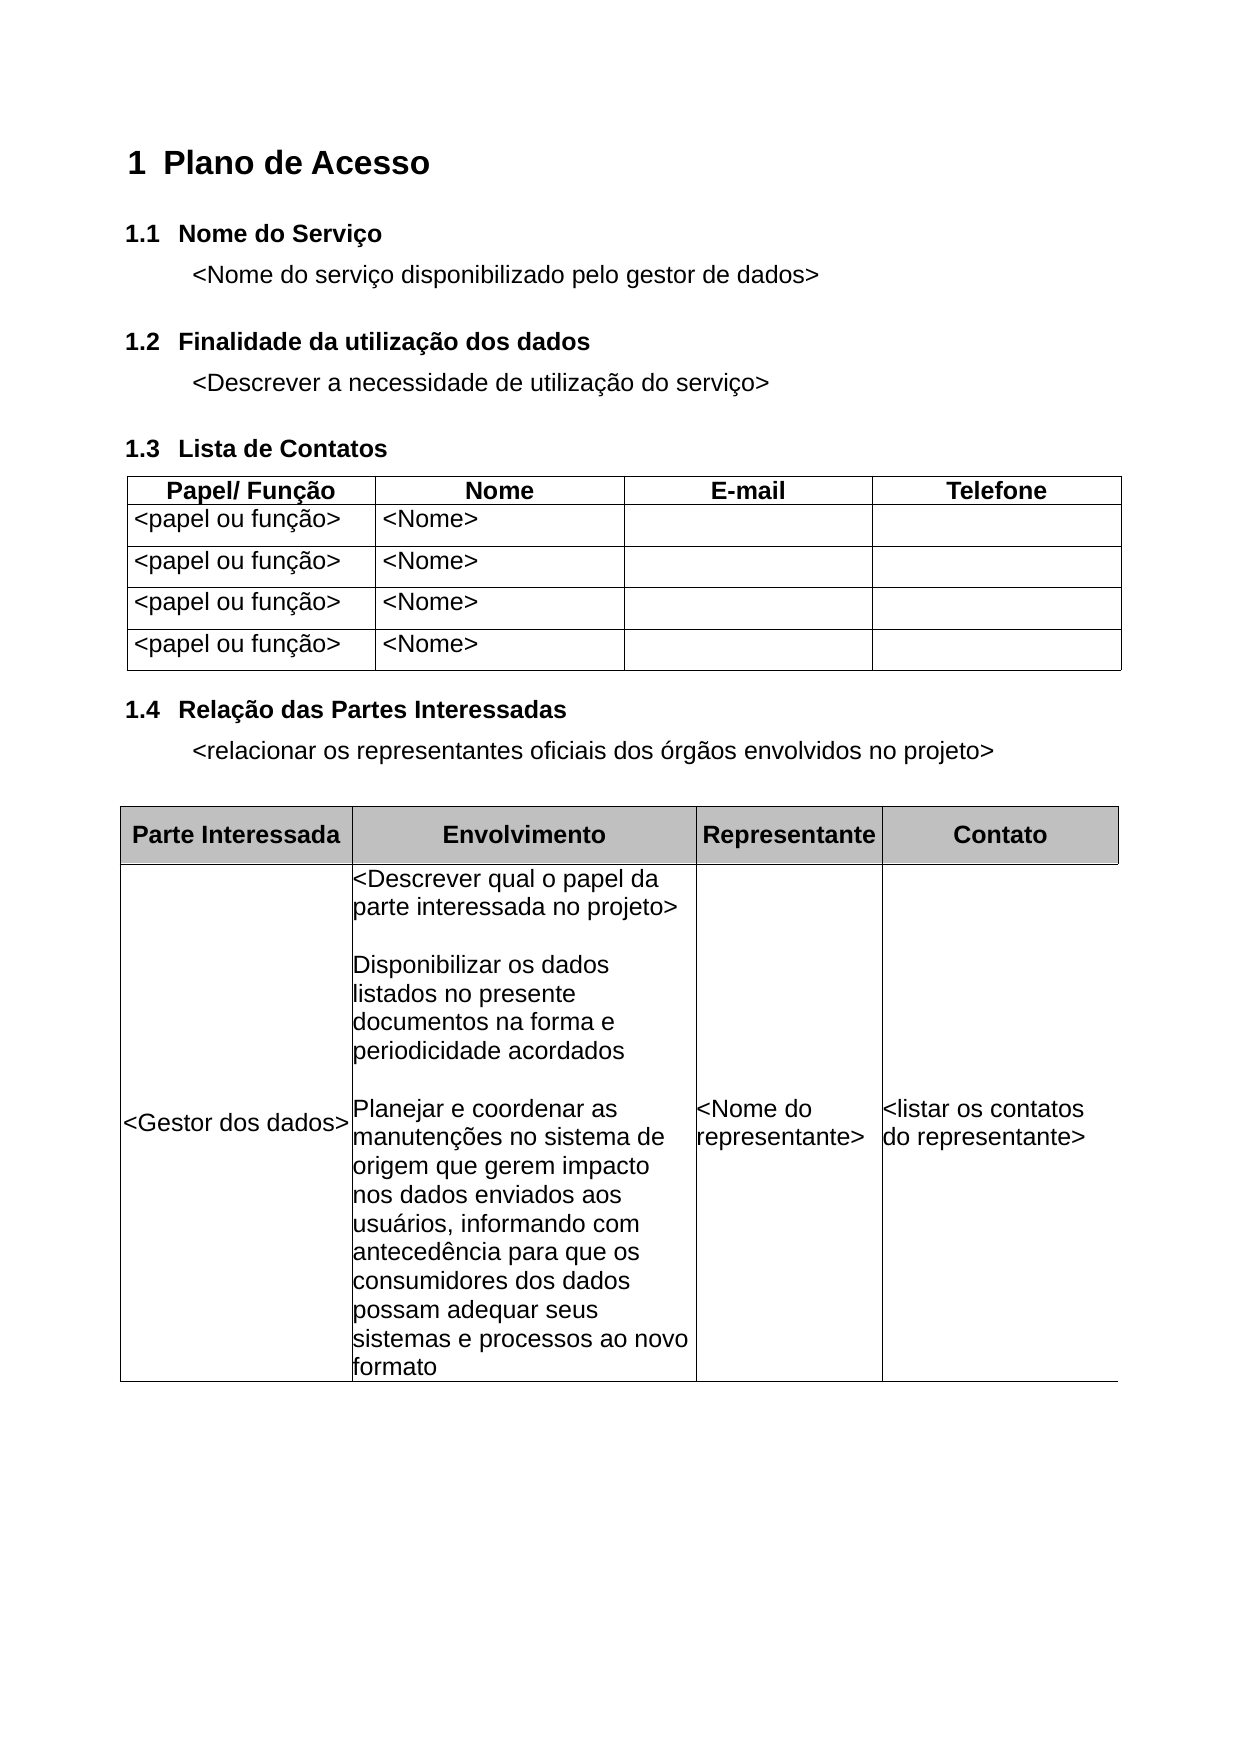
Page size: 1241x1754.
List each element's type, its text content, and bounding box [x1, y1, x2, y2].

table_header Nome [376, 477, 624, 504]
table_cell <Nome> [376, 588, 624, 628]
table_cell [625, 588, 872, 628]
table_cell [873, 505, 1121, 546]
table_cell [873, 588, 1121, 628]
table_header Parte Interessada [121, 807, 352, 863]
table_cell <Descrever qual o papel da parte interessada no projeto> Disponibilizar os dados listados no presente documentos na forma e periodicidade acordados Planejar e coordenar as manutenções no sistema de origem que gerem impacto nos dados enviados aos usuários, informando com antecedência para que os consumidores dos dados possam adequar seus sistemas e processos ao novo formato [353, 865, 696, 1381]
table_cell <Nome> [376, 505, 624, 546]
table_cell <Gestor dos dados> [121, 865, 352, 1381]
text <Descrever a necessidade de utilização do serviço> [118, 368, 1122, 397]
table_cell <papel ou função> [128, 505, 375, 546]
table_cell <Nome> [376, 630, 624, 670]
subtitle Finalidade da utilização dos dados [118, 327, 1122, 356]
text <relacionar os representantes oficiais dos órgãos envolvidos no projeto> [118, 736, 1122, 765]
table_cell <Nome> [376, 547, 624, 587]
table_cell [873, 547, 1121, 587]
subtitle Plano de Acesso [118, 143, 1122, 182]
table_header Envolvimento [353, 807, 696, 863]
table_cell <Nome do representante> [697, 865, 882, 1381]
table_cell <papel ou função> [128, 630, 375, 670]
table_header Papel/ Função [128, 477, 375, 504]
subtitle Relação das Partes Interessadas [118, 695, 1122, 724]
text <Nome do serviço disponibilizado pelo gestor de dados> [118, 261, 1122, 289]
table_header E-mail [625, 477, 872, 504]
table_header Representante [697, 807, 882, 863]
table_cell <papel ou função> [128, 588, 375, 628]
subtitle Lista de Contatos [118, 434, 1122, 463]
table_cell <papel ou função> [128, 547, 375, 587]
table_cell [625, 630, 872, 670]
table_header Telefone [873, 477, 1121, 504]
table_header Contato [883, 807, 1118, 863]
table_cell <listar os contatos do representante> [883, 865, 1118, 1381]
table_cell [625, 505, 872, 546]
subtitle Nome do Serviço [118, 219, 1122, 248]
table_cell [873, 630, 1121, 670]
table_cell [625, 547, 872, 587]
